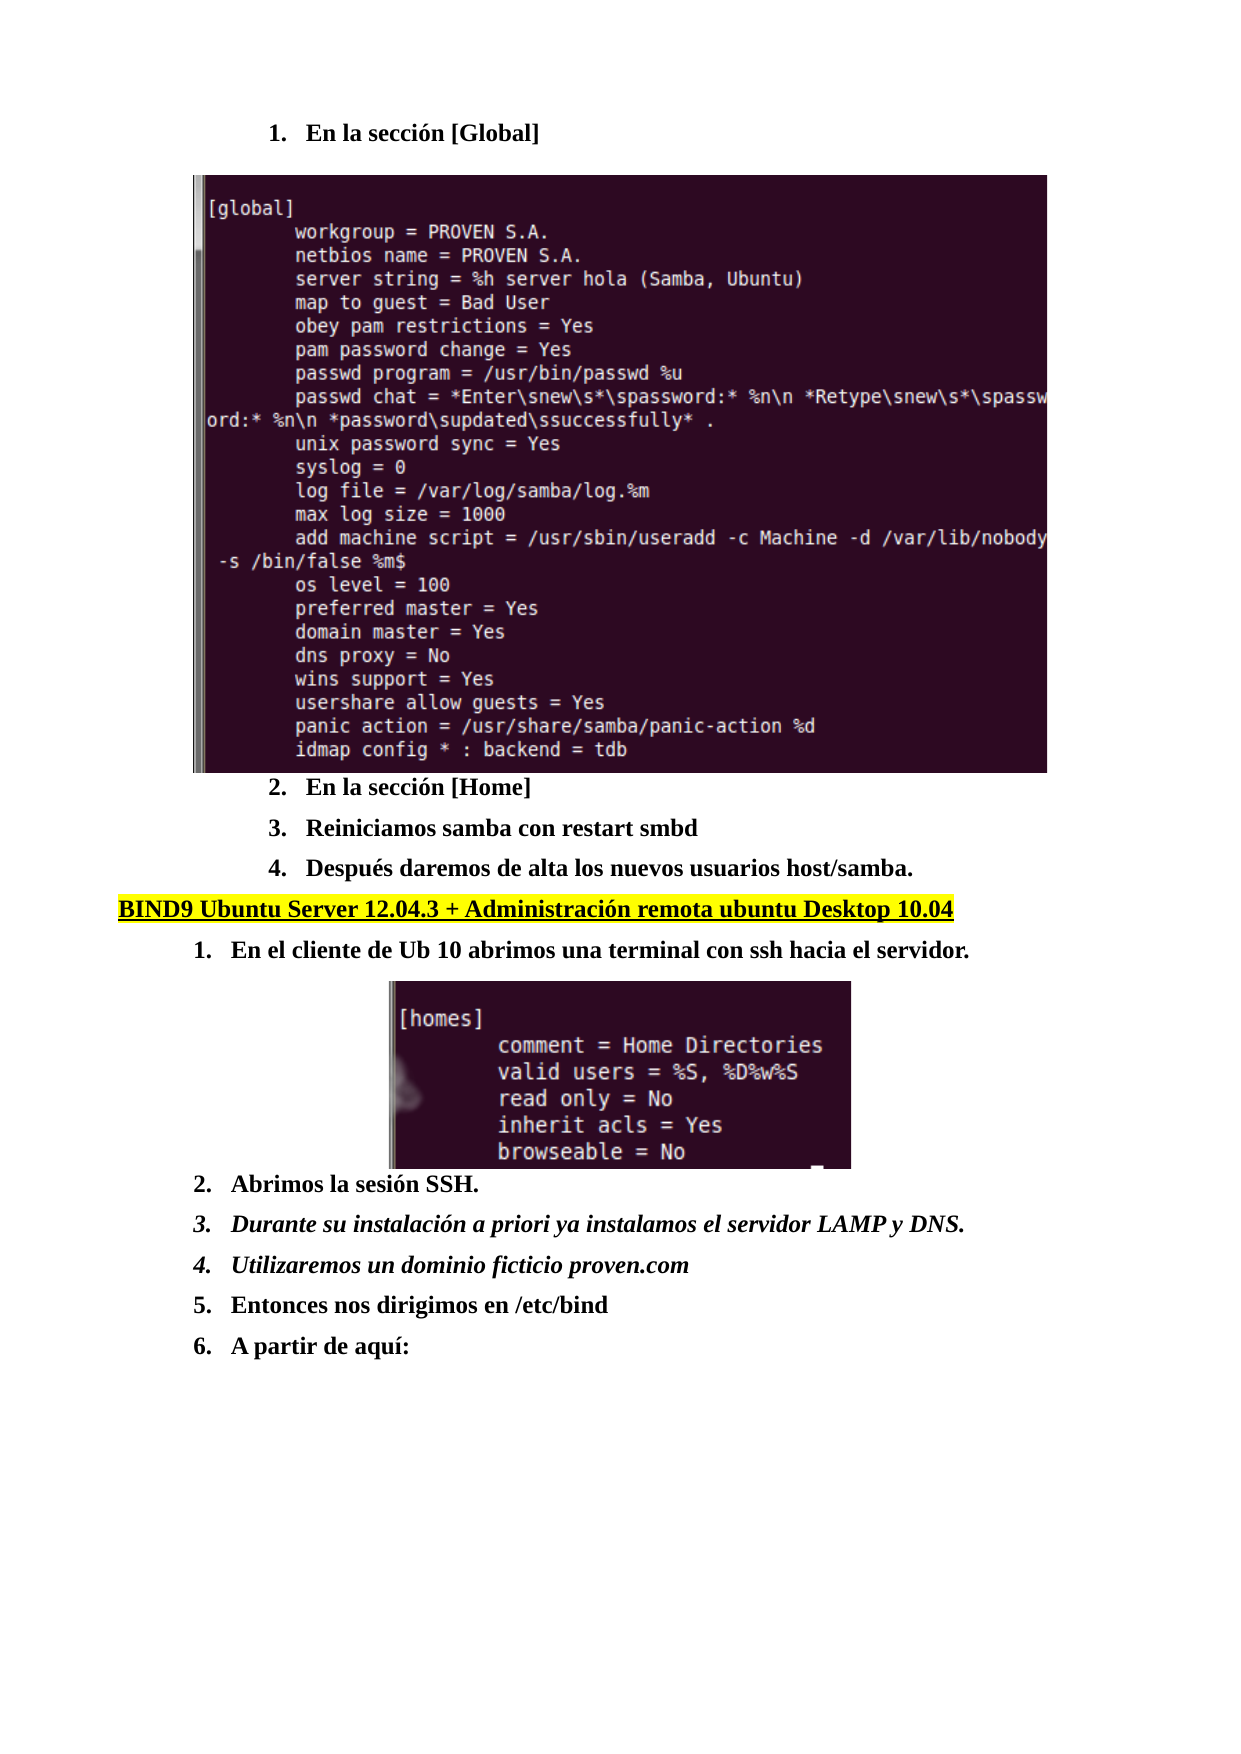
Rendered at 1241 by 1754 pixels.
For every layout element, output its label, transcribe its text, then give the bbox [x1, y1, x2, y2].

picture [193, 175, 1048, 773]
picture [388, 981, 852, 1169]
list Reiniciamos samba con restart smbd [268, 813, 1122, 842]
list Utilizaremos un dominio ficticio proven.com [193, 1250, 1122, 1279]
list Durante su instalación a priori ya instalamos el servidor LAMP y DNS. [193, 1209, 1122, 1238]
list Después daremos de alta los nuevos usuarios host/samba. [268, 853, 1122, 882]
text BIND9 Ubuntu Server 12.04.3 + Administración remota ubuntu Desktop 10.04 [118, 894, 1122, 923]
list En la sección [Global] [268, 118, 1122, 147]
list En el cliente de Ub 10 abrimos una terminal con ssh hacia el servidor. [193, 935, 1122, 963]
list Entonces nos dirigimos en /etc/bind [193, 1291, 1122, 1319]
list Abrimos la sesión SSH. [193, 975, 1122, 1197]
list A partir de aquí: [193, 1331, 1122, 1360]
list En la sección [Home] [268, 159, 1122, 801]
